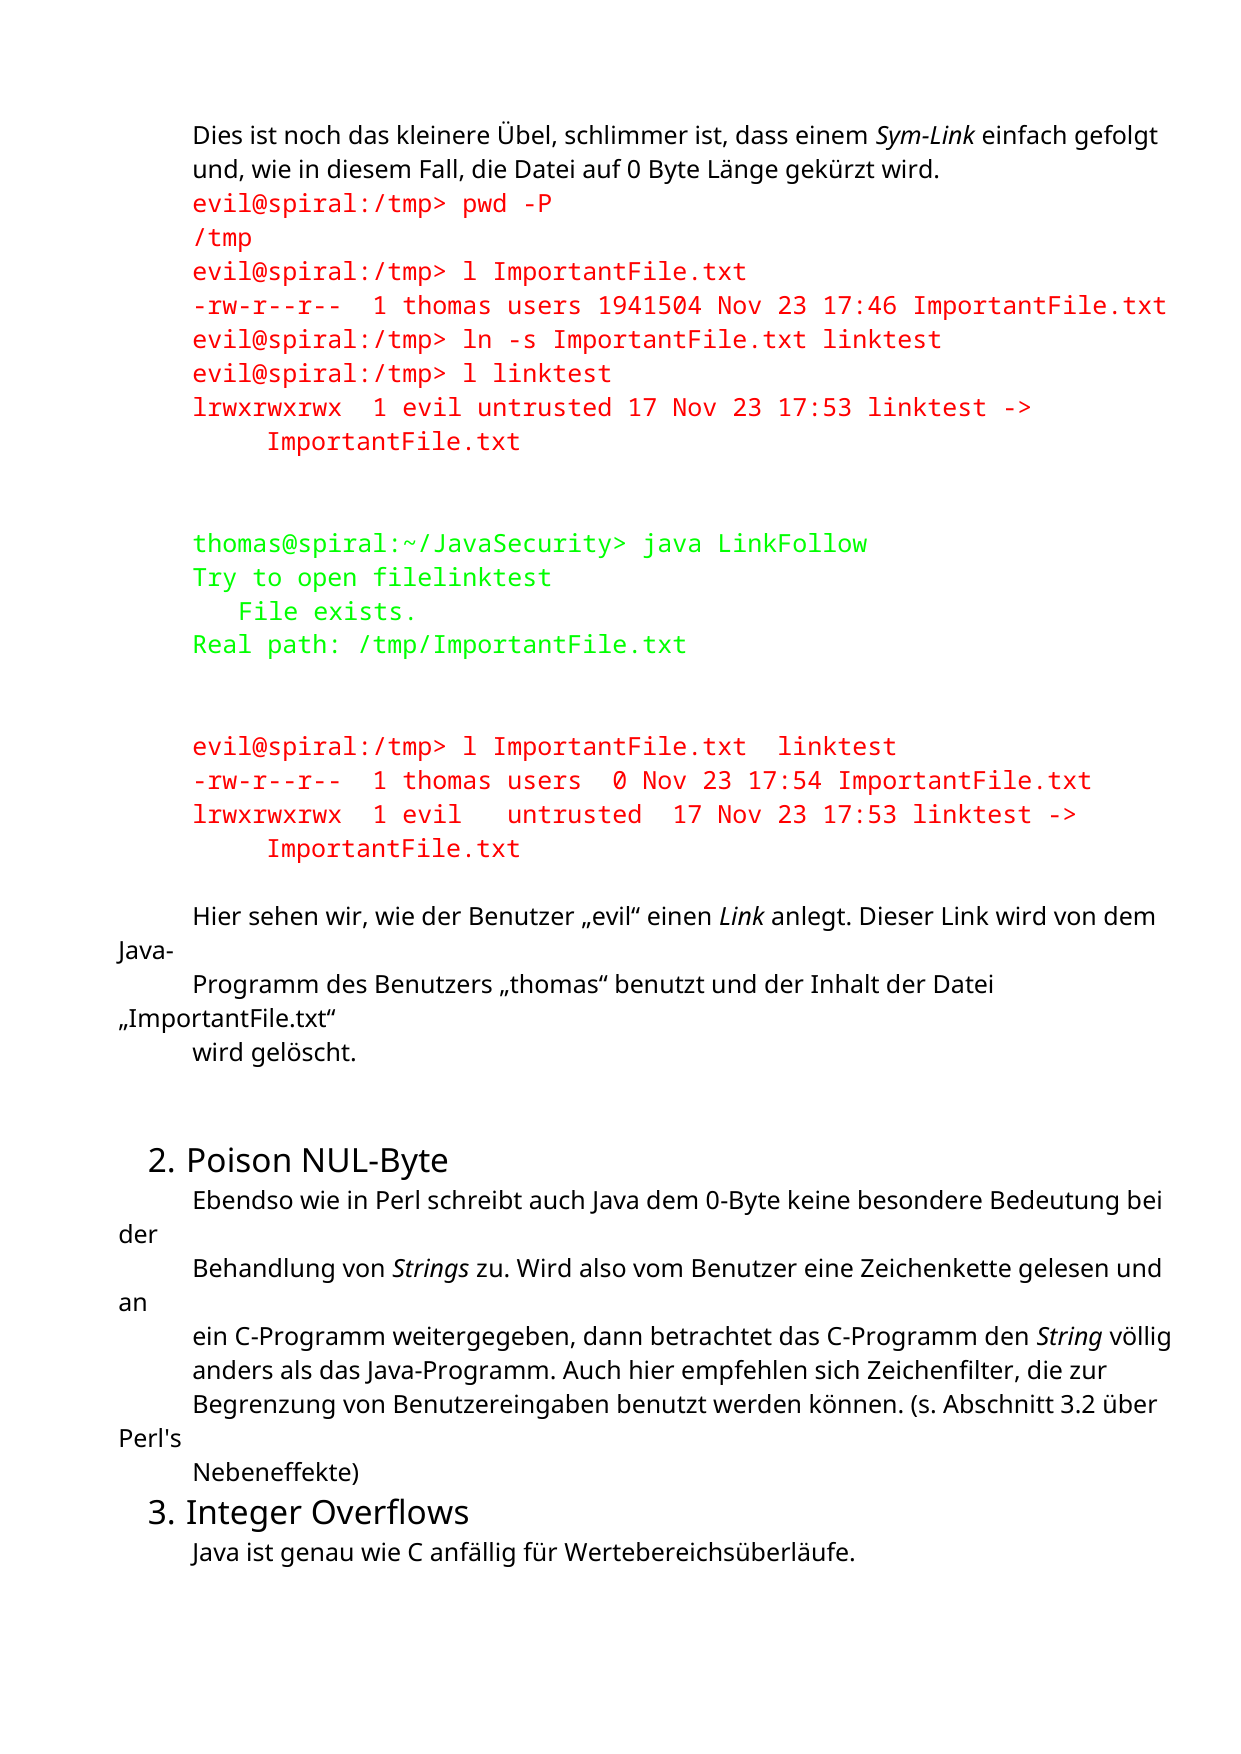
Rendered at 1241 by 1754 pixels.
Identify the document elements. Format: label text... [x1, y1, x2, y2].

text evil@spiral:/tmp> l ImportantFile.txt [118, 254, 1173, 288]
text ImportantFile.txt [118, 831, 1173, 865]
text Begrenzung von Benutzereingaben benutzt werden können. (s. Abschnitt 3.2 über Perl's [118, 1387, 1173, 1454]
text Dies ist noch das kleinere Übel, schlimmer ist, dass einem Sym-Link einfach gefolgt [118, 118, 1173, 152]
text ein C-Programm weitergegeben, dann betrachtet das C-Programm den String völlig [118, 1319, 1173, 1353]
text Nebeneffekte) [118, 1454, 1173, 1488]
text lrwxrwxrwx 1 evil untrusted 17 Nov 23 17:53 linktest -> ImportantFile.txt [118, 390, 1173, 458]
text File exists. [118, 593, 1173, 627]
list Poison NUL-Byte [148, 1137, 1173, 1183]
text Ebendso wie in Perl schreibt auch Java dem 0-Byte keine besondere Bedeutung bei der [118, 1183, 1173, 1251]
text evil@spiral:/tmp> l ImportantFile.txt linktest [118, 729, 1173, 763]
text Behandlung von Strings zu. Wird also vom Benutzer eine Zeichenkette gelesen und an [118, 1251, 1173, 1319]
text -rw-r--r-- 1 thomas users 1941504 Nov 23 17:46 ImportantFile.txt [118, 288, 1173, 322]
text evil@spiral:/tmp> ln -s ImportantFile.txt linktest [118, 322, 1173, 356]
text evil@spiral:/tmp> pwd -P [118, 186, 1173, 220]
text wird gelöscht. [118, 1035, 1173, 1069]
text Programm des Benutzers „thomas“ benutzt und der Inhalt der Datei „ImportantFile.txt“ [118, 967, 1173, 1035]
text Try to open filelinktest [118, 559, 1173, 593]
text -rw-r--r-- 1 thomas users 0 Nov 23 17:54 ImportantFile.txt [118, 763, 1173, 797]
text Real path: /tmp/ImportantFile.txt [118, 627, 1173, 661]
list Integer Overflows [148, 1488, 1173, 1534]
text /tmp [118, 220, 1173, 254]
text Java ist genau wie C anfällig für Wertebereichsüberläufe. [118, 1534, 1173, 1568]
text lrwxrwxrwx 1 evil untrusted 17 Nov 23 17:53 linktest -> [118, 797, 1173, 831]
text und, wie in diesem Fall, die Datei auf 0 Byte Länge gekürzt wird. [118, 152, 1173, 186]
text anders als das Java-Programm. Auch hier empfehlen sich Zeichenfilter, die zur [118, 1353, 1173, 1387]
text evil@spiral:/tmp> l linktest [118, 356, 1173, 390]
text thomas@spiral:~/JavaSecurity> java LinkFollow [118, 526, 1173, 559]
text Hier sehen wir, wie der Benutzer „evil“ einen Link anlegt. Dieser Link wird von dem Java- [118, 899, 1173, 967]
